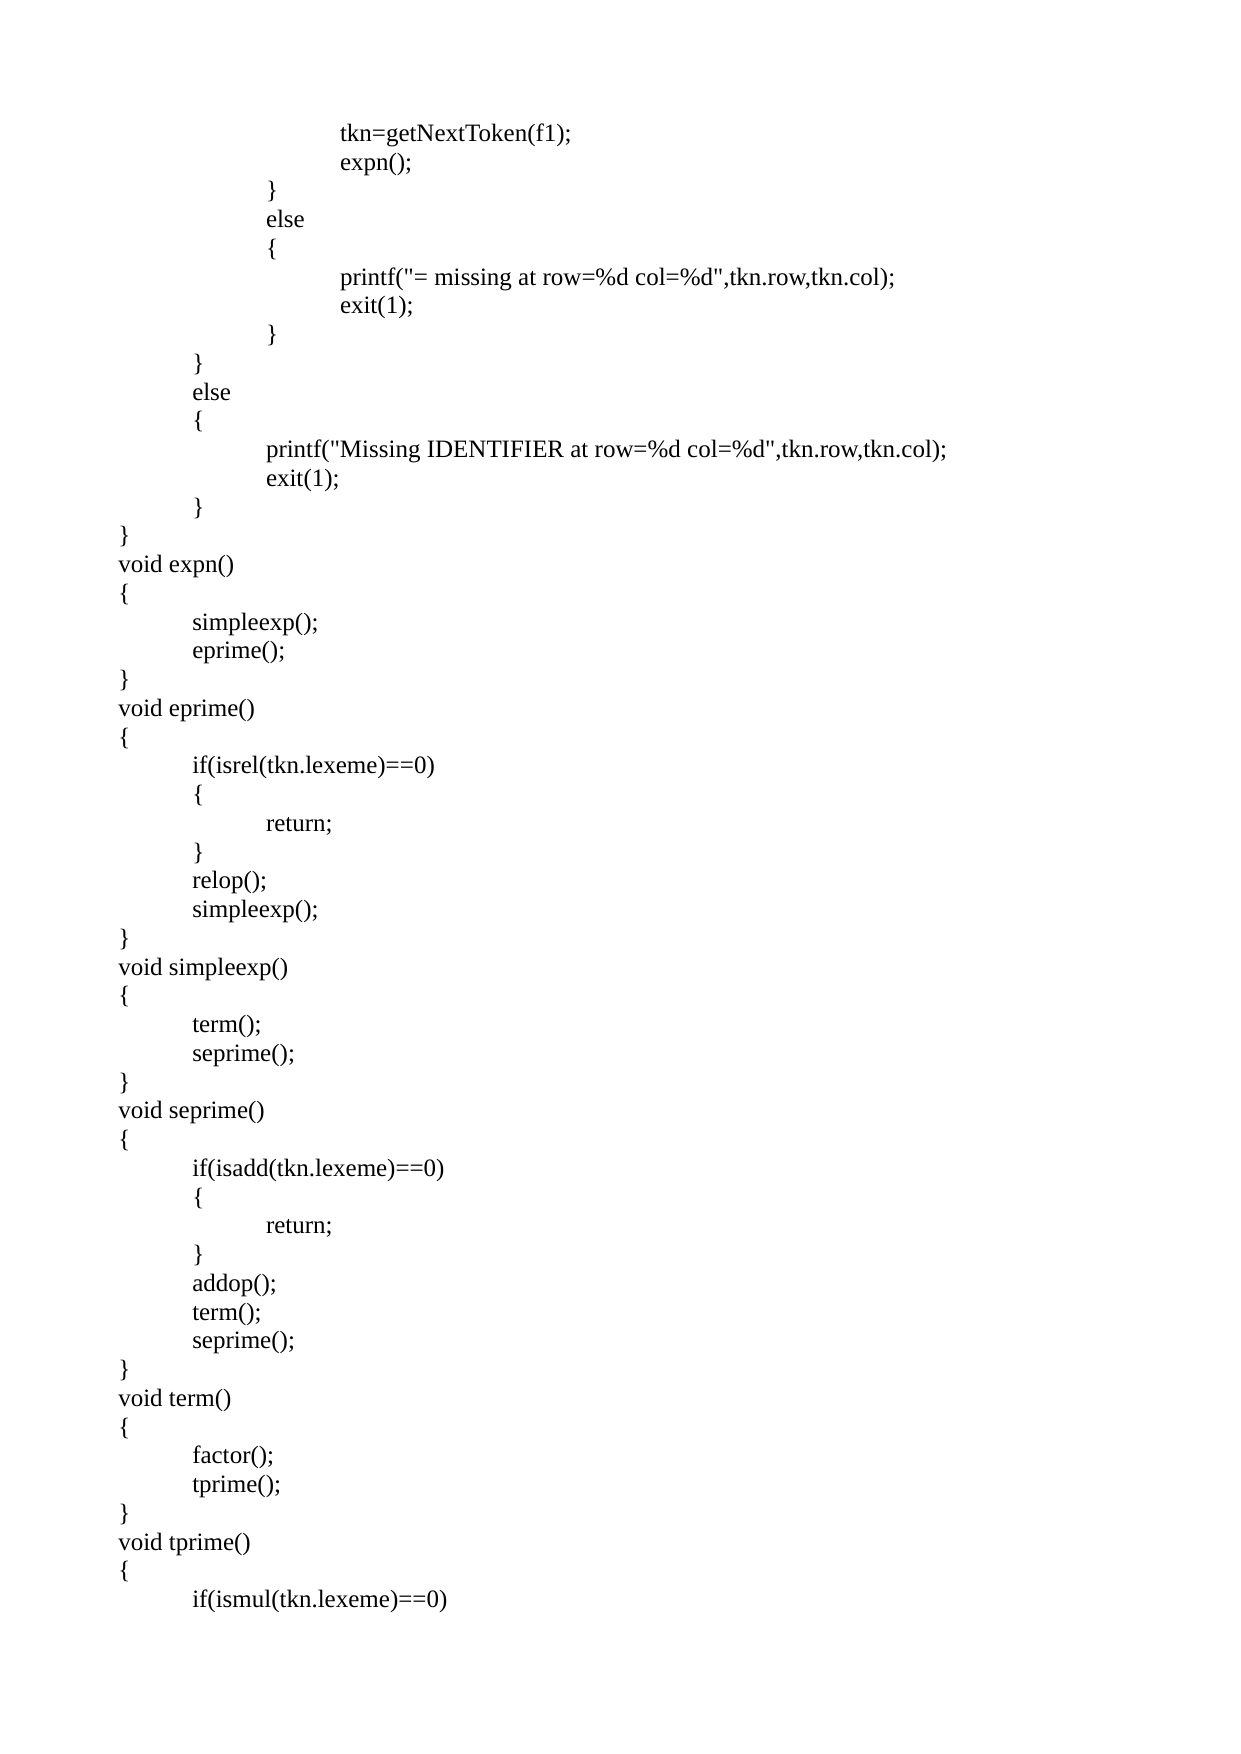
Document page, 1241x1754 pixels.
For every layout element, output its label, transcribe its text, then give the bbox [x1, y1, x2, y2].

text { [118, 722, 1122, 751]
text } [118, 348, 1122, 377]
text { [118, 779, 1122, 808]
text } [118, 923, 1122, 952]
text printf("Missing IDENTIFIER at row=%d col=%d",tkn.row,tkn.col); [118, 434, 1122, 463]
text } [118, 1067, 1122, 1096]
text printf("= missing at row=%d col=%d",tkn.row,tkn.col); [118, 262, 1122, 291]
text void term() [118, 1383, 1122, 1412]
text { [118, 1182, 1122, 1211]
text tprime(); [118, 1469, 1122, 1498]
text } [118, 1239, 1122, 1268]
text { [118, 1556, 1122, 1584]
text seprime(); [118, 1038, 1122, 1067]
text { [118, 578, 1122, 607]
text exit(1); [118, 291, 1122, 319]
text { [118, 233, 1122, 262]
text { [118, 1412, 1122, 1441]
text } [118, 492, 1122, 521]
text } [118, 521, 1122, 549]
text return; [118, 808, 1122, 837]
text term(); [118, 1009, 1122, 1038]
text simpleexp(); [118, 607, 1122, 636]
text if(isrel(tkn.lexeme)==0) [118, 751, 1122, 779]
text if(isadd(tkn.lexeme)==0) [118, 1153, 1122, 1182]
text { [118, 406, 1122, 434]
text else [118, 204, 1122, 233]
text addop(); [118, 1268, 1122, 1297]
text void tprime() [118, 1527, 1122, 1556]
text expn(); [118, 147, 1122, 176]
text } [118, 664, 1122, 693]
text else [118, 377, 1122, 406]
text exit(1); [118, 463, 1122, 492]
text relop(); [118, 866, 1122, 894]
text eprime(); [118, 636, 1122, 664]
text void simpleexp() [118, 952, 1122, 981]
text tkn=getNextToken(f1); [118, 118, 1122, 147]
text void seprime() [118, 1096, 1122, 1124]
text seprime(); [118, 1326, 1122, 1354]
text } [118, 319, 1122, 348]
text { [118, 981, 1122, 1009]
text void expn() [118, 549, 1122, 578]
text if(ismul(tkn.lexeme)==0) [118, 1584, 1122, 1613]
text void eprime() [118, 693, 1122, 722]
text factor(); [118, 1441, 1122, 1469]
text simpleexp(); [118, 894, 1122, 923]
text } [118, 176, 1122, 204]
text return; [118, 1211, 1122, 1239]
text } [118, 1498, 1122, 1527]
text } [118, 837, 1122, 866]
text { [118, 1124, 1122, 1153]
text } [118, 1354, 1122, 1383]
text term(); [118, 1297, 1122, 1326]
